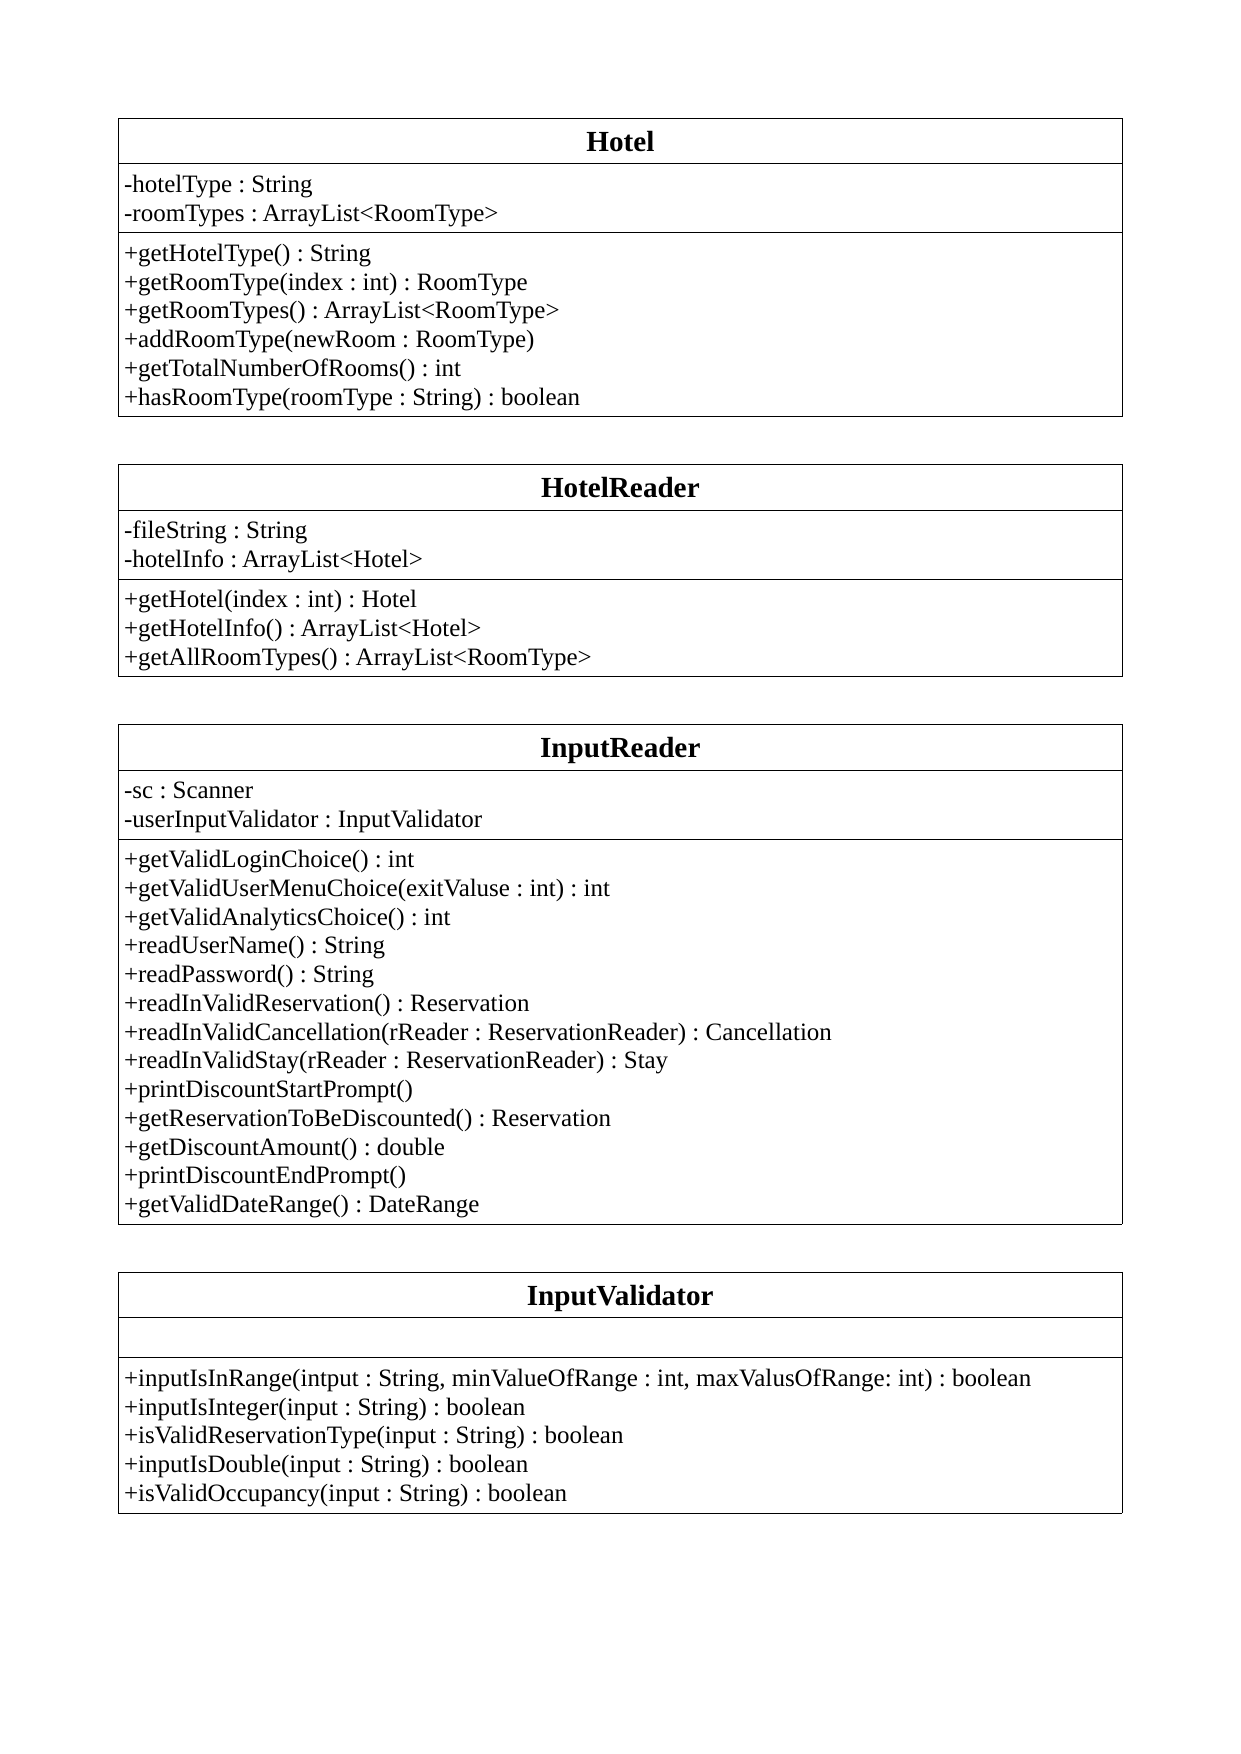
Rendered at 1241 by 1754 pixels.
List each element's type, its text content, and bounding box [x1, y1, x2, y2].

table_cell -fileString : String -hotelInfo : ArrayList<Hotel> [119, 511, 1122, 578]
table_header InputReader [119, 725, 1122, 769]
table_cell +getValidLoginChoice() : int +getValidUserMenuChoice(exitValuse : int) : int +getValidAnalyticsChoice() : int +readUserName() : String +readPassword() : String +readInValidReservation() : Reservation +readInValidCancellation(rReader : ReservationReader) : Cancellation +readInValidStay(rReader : ReservationReader) : Stay +printDiscountStartPrompt() +getReservationToBeDiscounted() : Reservation +getDiscountAmount() : double +printDiscountEndPrompt() +getValidDateRange() : DateRange [119, 840, 1122, 1224]
table_header Hotel [119, 119, 1122, 163]
table_cell [119, 1318, 1122, 1357]
table_cell +inputIsInRange(intput : String, minValueOfRange : int, maxValusOfRange: int) : boolean +inputIsInteger(input : String) : boolean +isValidReservationType(input : String) : boolean +inputIsDouble(input : String) : boolean +isValidOccupancy(input : String) : boolean [119, 1358, 1122, 1513]
table_cell -hotelType : String -roomTypes : ArrayList<RoomType> [119, 164, 1122, 232]
table_cell -sc : Scanner -userInputValidator : InputValidator [119, 771, 1122, 838]
table_header InputValidator [119, 1273, 1122, 1317]
table_cell +getHotel(index : int) : Hotel +getHotelInfo() : ArrayList<Hotel> +getAllRoomTypes() : ArrayList<RoomType> [119, 580, 1122, 676]
table_header HotelReader [119, 465, 1122, 509]
table_cell +getHotelType() : String +getRoomType(index : int) : RoomType +getRoomTypes() : ArrayList<RoomType> +addRoomType(newRoom : RoomType) +getTotalNumberOfRooms() : int +hasRoomType(roomType : String) : boolean [119, 233, 1122, 416]
